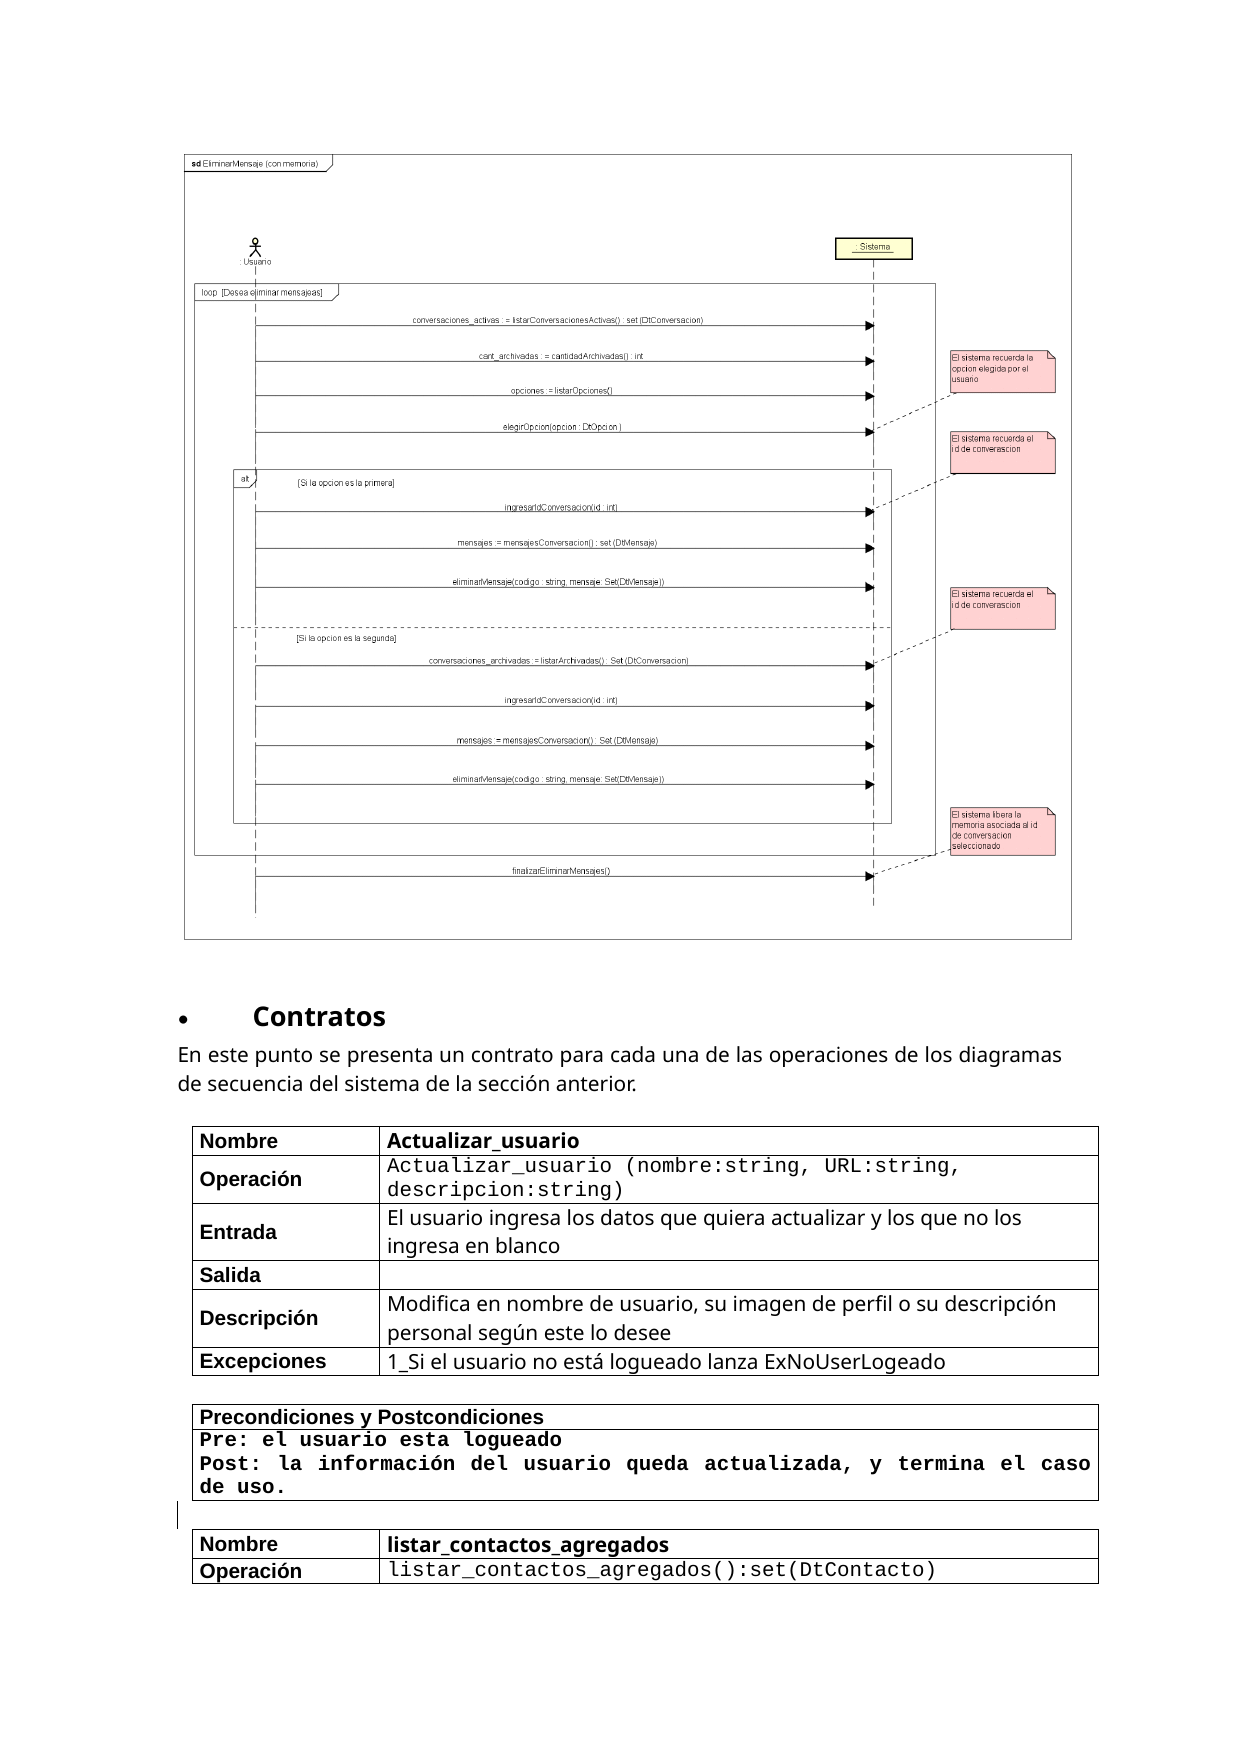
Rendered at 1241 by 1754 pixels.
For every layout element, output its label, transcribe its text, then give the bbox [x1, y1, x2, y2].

list Contratos [177, 997, 1063, 1034]
table_header Precondiciones y Postcondiciones [193, 1405, 1098, 1429]
table_cell El usuario ingresa los datos que quiera actualizar y los que no los ingresa en blanco [380, 1204, 1098, 1260]
table_cell Excepciones [193, 1348, 379, 1375]
table_cell Actualizar_usuario (nombre:string, URL:string, descripcion:string) [380, 1156, 1098, 1203]
text En este punto se presenta un contrato para cada una de las operaciones de los diagramas de secuencia del sistema de la sección anterior. [177, 1041, 1063, 1097]
table_cell [380, 1261, 1098, 1289]
table_cell 1_Si el usuario no está logueado lanza ExNoUserLogeado [380, 1348, 1098, 1375]
table_cell Operación [193, 1156, 379, 1203]
table_header listar_contactos_agregados [380, 1530, 1098, 1558]
table_cell Descripción [193, 1290, 379, 1346]
table_header Nombre [193, 1127, 379, 1155]
table_cell Entrada [193, 1204, 379, 1260]
table_cell Modifica en nombre de usuario, su imagen de perfil o su descripción personal según este lo desee [380, 1290, 1098, 1346]
table_header Actualizar_usuario [380, 1127, 1098, 1155]
table_cell listar_contactos_agregados():set(DtContacto) [380, 1559, 1098, 1583]
table_cell Operación [193, 1559, 379, 1583]
table_header Nombre [193, 1530, 379, 1558]
table_cell Salida [193, 1261, 379, 1289]
table_cell Pre: el usuario esta logueado Post: la información del usuario queda actualizada, y termina el caso de uso. [193, 1430, 1098, 1500]
